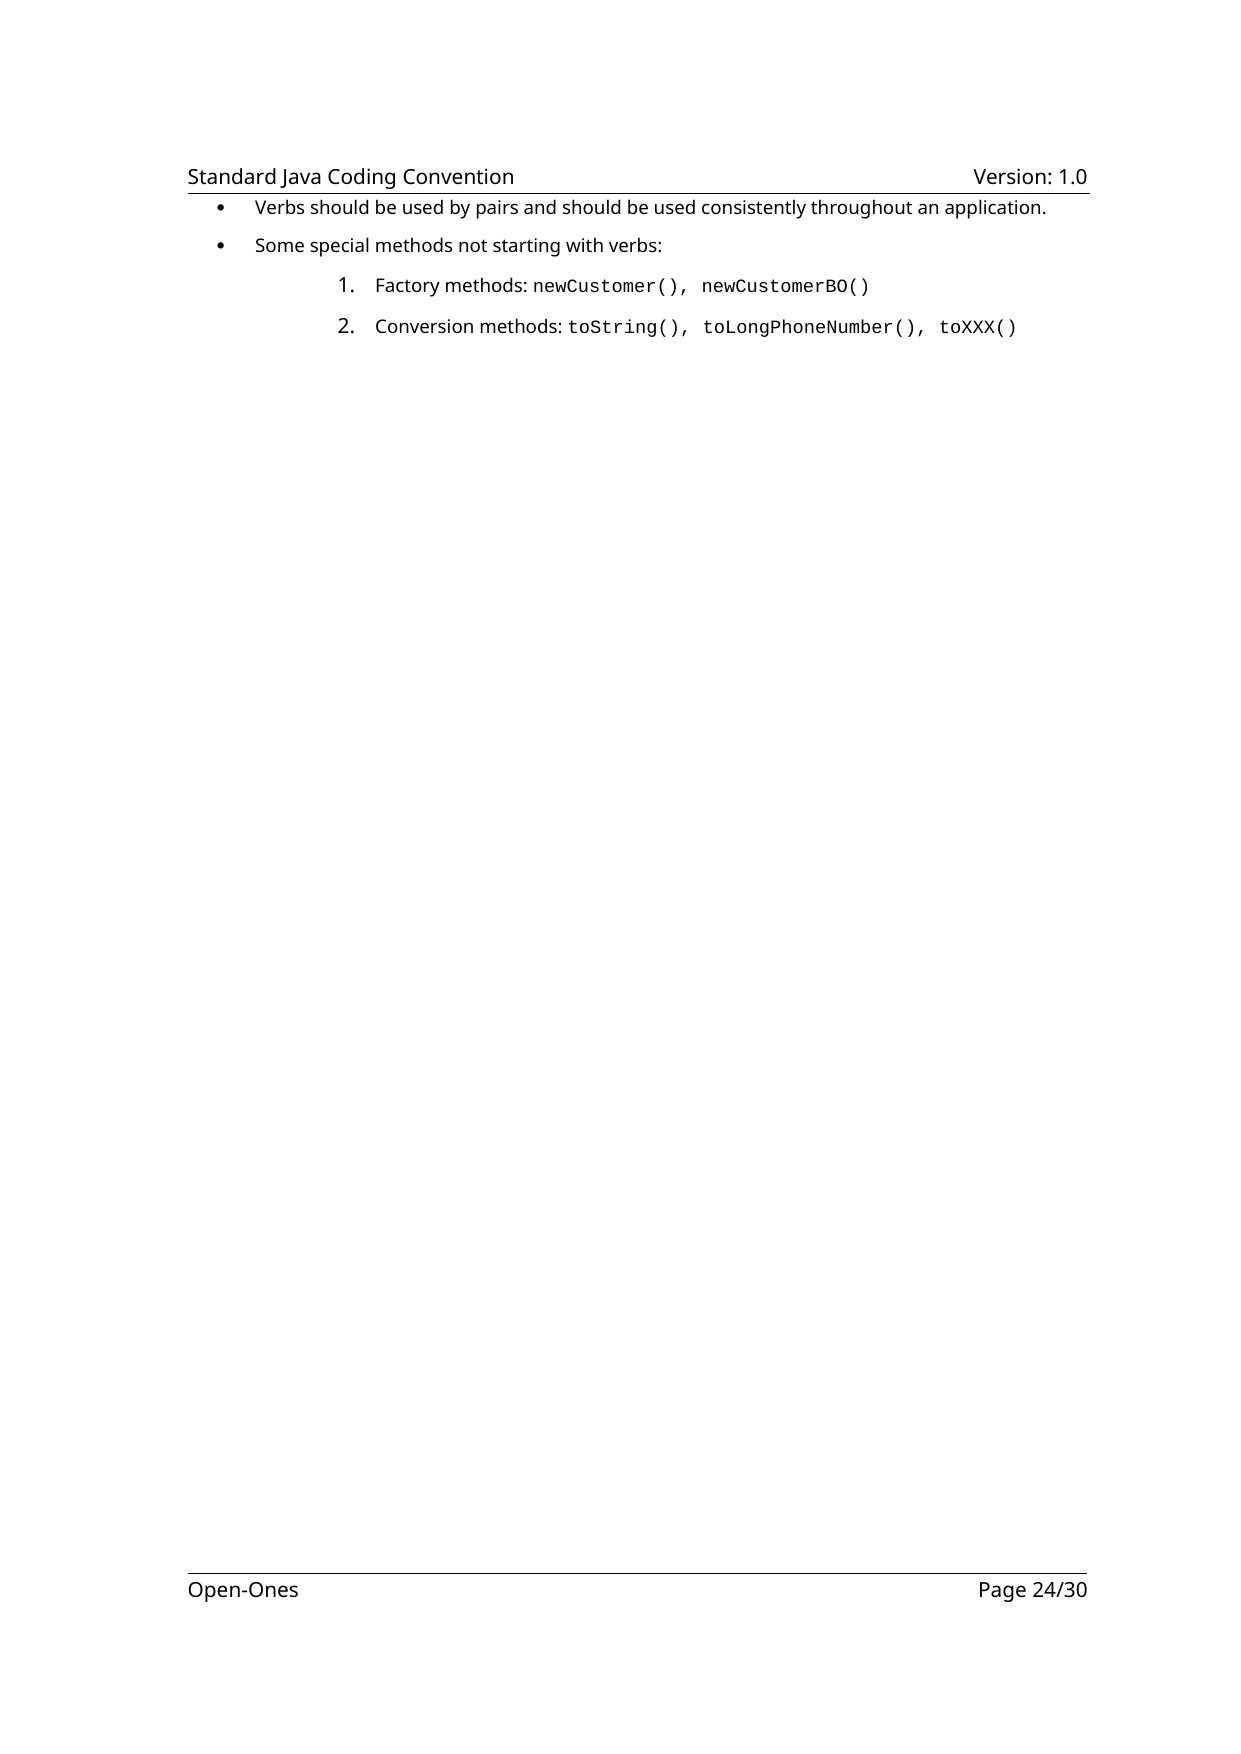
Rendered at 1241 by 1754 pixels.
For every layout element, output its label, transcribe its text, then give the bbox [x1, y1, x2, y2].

list Some special methods not starting with verbs: [217, 232, 1090, 258]
list Conversion methods: toString(), toLongPhoneNumber(), toXXX() [337, 311, 1090, 339]
list Factory methods: newCustomer(), newCustomerBO() [337, 270, 1090, 298]
list Verbs should be used by pairs and should be used consistently throughout an application. [217, 194, 1090, 219]
